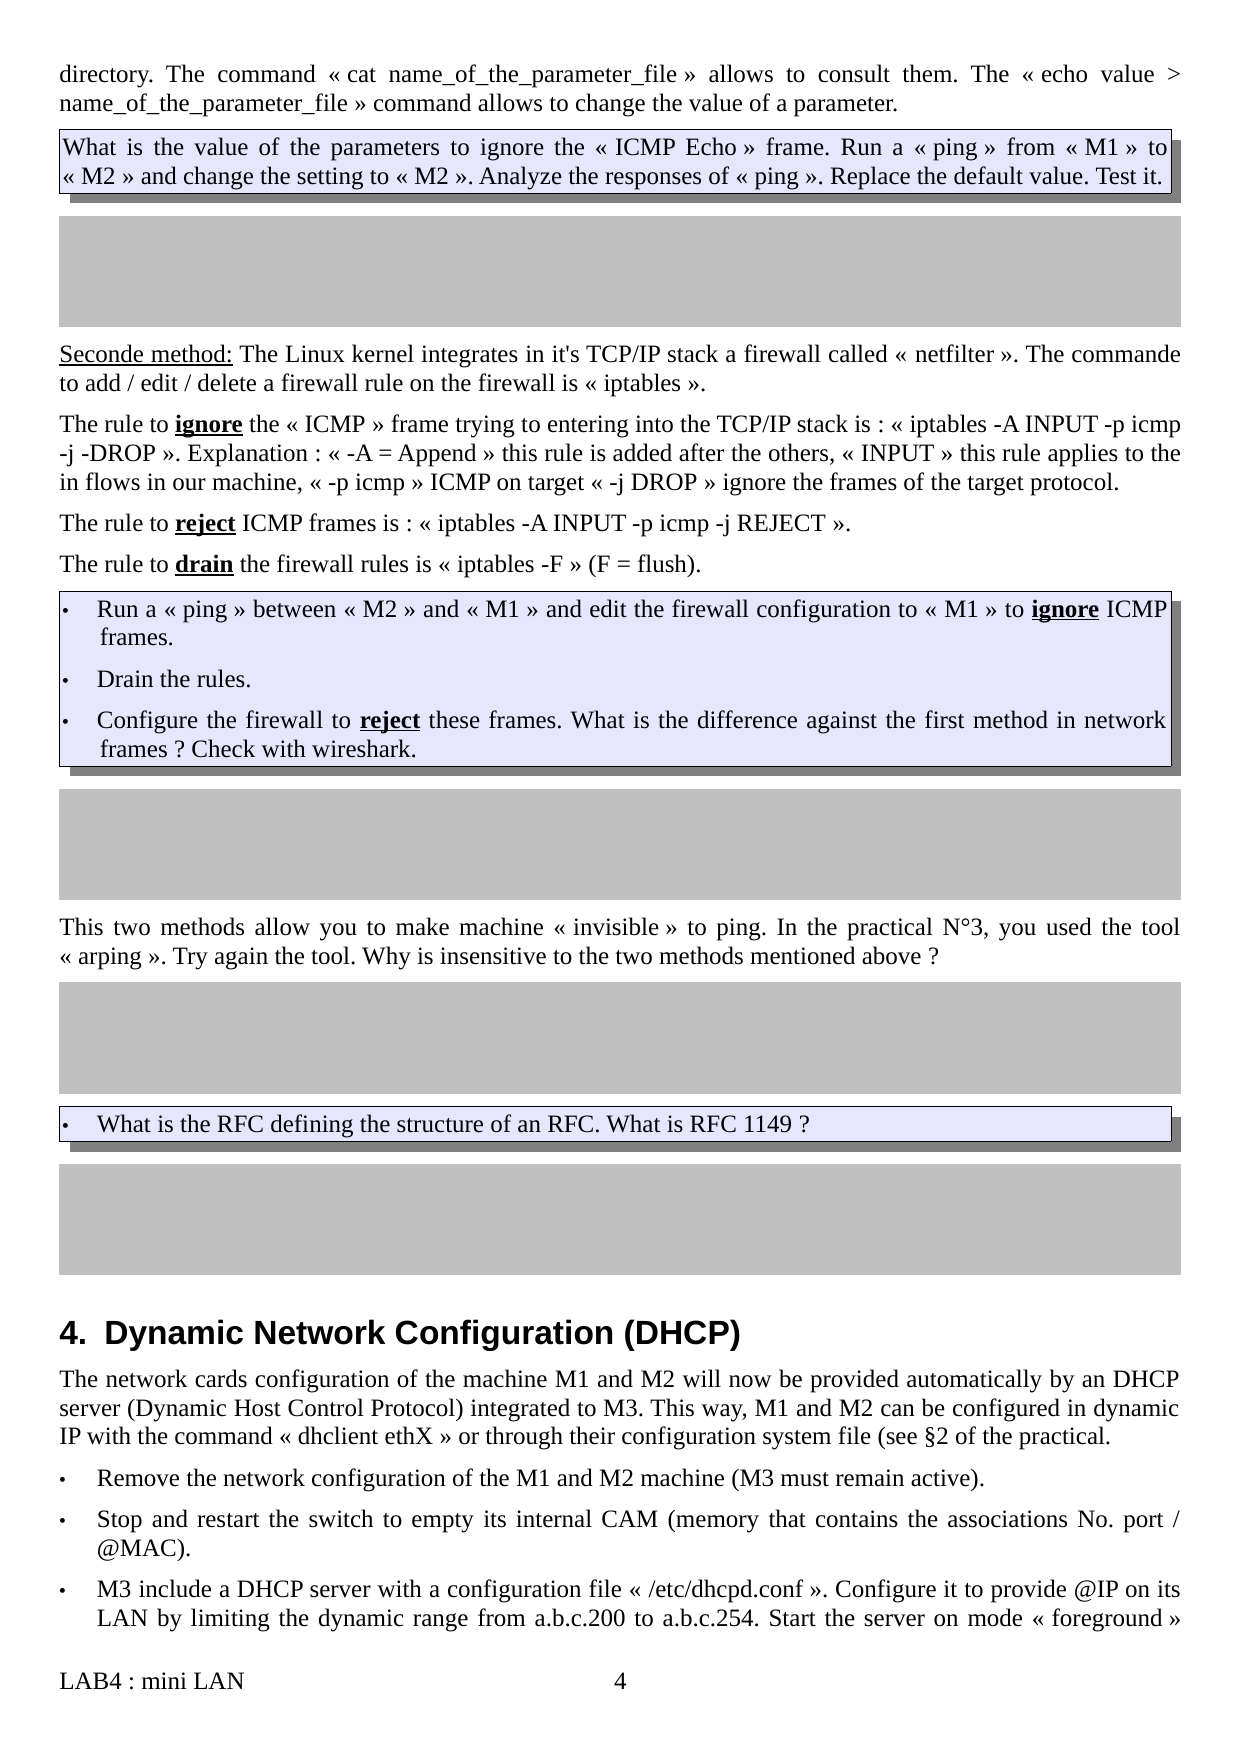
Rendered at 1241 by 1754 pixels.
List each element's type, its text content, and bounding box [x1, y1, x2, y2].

text The rule to drain the firewall rules is « iptables -F » (F = flush). [59, 549, 1181, 578]
text What is the value of the parameters to ignore the « ICMP Echo » frame. Run a « ping » from « M1 » to « M2 » and change the setting to « M2 ». Analyze the responses of « ping ». Replace the default value. Test it. [60, 130, 1171, 193]
list Drain the rules. [60, 661, 1171, 692]
list M3 include a DHCP server with a configuration file « /etc/dhcpd.conf ». Configure it to provide @IP on its LAN by limiting the dynamic range from a.b.c.200 to a.b.c.254. Start the server on mode « foreground » [59, 1574, 1181, 1631]
subtitle Dynamic Network Configuration (DHCP) [59, 1313, 1181, 1351]
text The rule to reject ICMP frames is : « iptables -A INPUT -p icmp -j REJECT ». [59, 508, 1181, 537]
text This two methods allow you to make machine « invisible » to ping. In the practical N°3, you used the tool « arping ». Try again the tool. Why is insensitive to the two methods mentioned above ? [59, 912, 1181, 970]
text directory. The command « cat name_of_the_parameter_file » allows to consult them. The « echo value > name_of_the_parameter_file » command allows to change the value of a parameter. [59, 59, 1181, 117]
list Configure the firewall to reject these frames. What is the difference against the first method in network frames ? Check with wireshark. [60, 702, 1171, 766]
list Run a « ping » between « M2 » and « M1 » and edit the firewall configuration to « M1 » to ignore ICMP frames. [60, 592, 1171, 651]
text Seconde method: The Linux kernel integrates in it's TCP/IP stack a firewall called « netfilter ». The commande to add / edit / delete a firewall rule on the firewall is « iptables ». [59, 339, 1181, 397]
text The network cards configuration of the machine M1 and M2 will now be provided automatically by an DHCP server (Dynamic Host Control Protocol) integrated to M3. This way, M1 and M2 can be configured in dynamic IP with the command « dhclient ethX » or through their configuration system file (see §2 of the practical. [59, 1364, 1181, 1450]
text The rule to ignore the « ICMP » frame trying to entering into the TCP/IP stack is : « iptables -A INPUT -p icmp -j -DROP ». Explanation : « -A = Append » this rule is added after the others, « INPUT » this rule applies to the in flows in our machine, « -p icmp » ICMP on target « -j DROP » ignore the frames of the target protocol. [59, 409, 1181, 496]
list What is the RFC defining the structure of an RFC. What is RFC 1149 ? [60, 1107, 1171, 1141]
list Stop and restart the switch to empty its internal CAM (memory that contains the associations No. port / @MAC). [59, 1504, 1181, 1561]
list Remove the network configuration of the M1 and M2 machine (M3 must remain active). [59, 1463, 1181, 1491]
